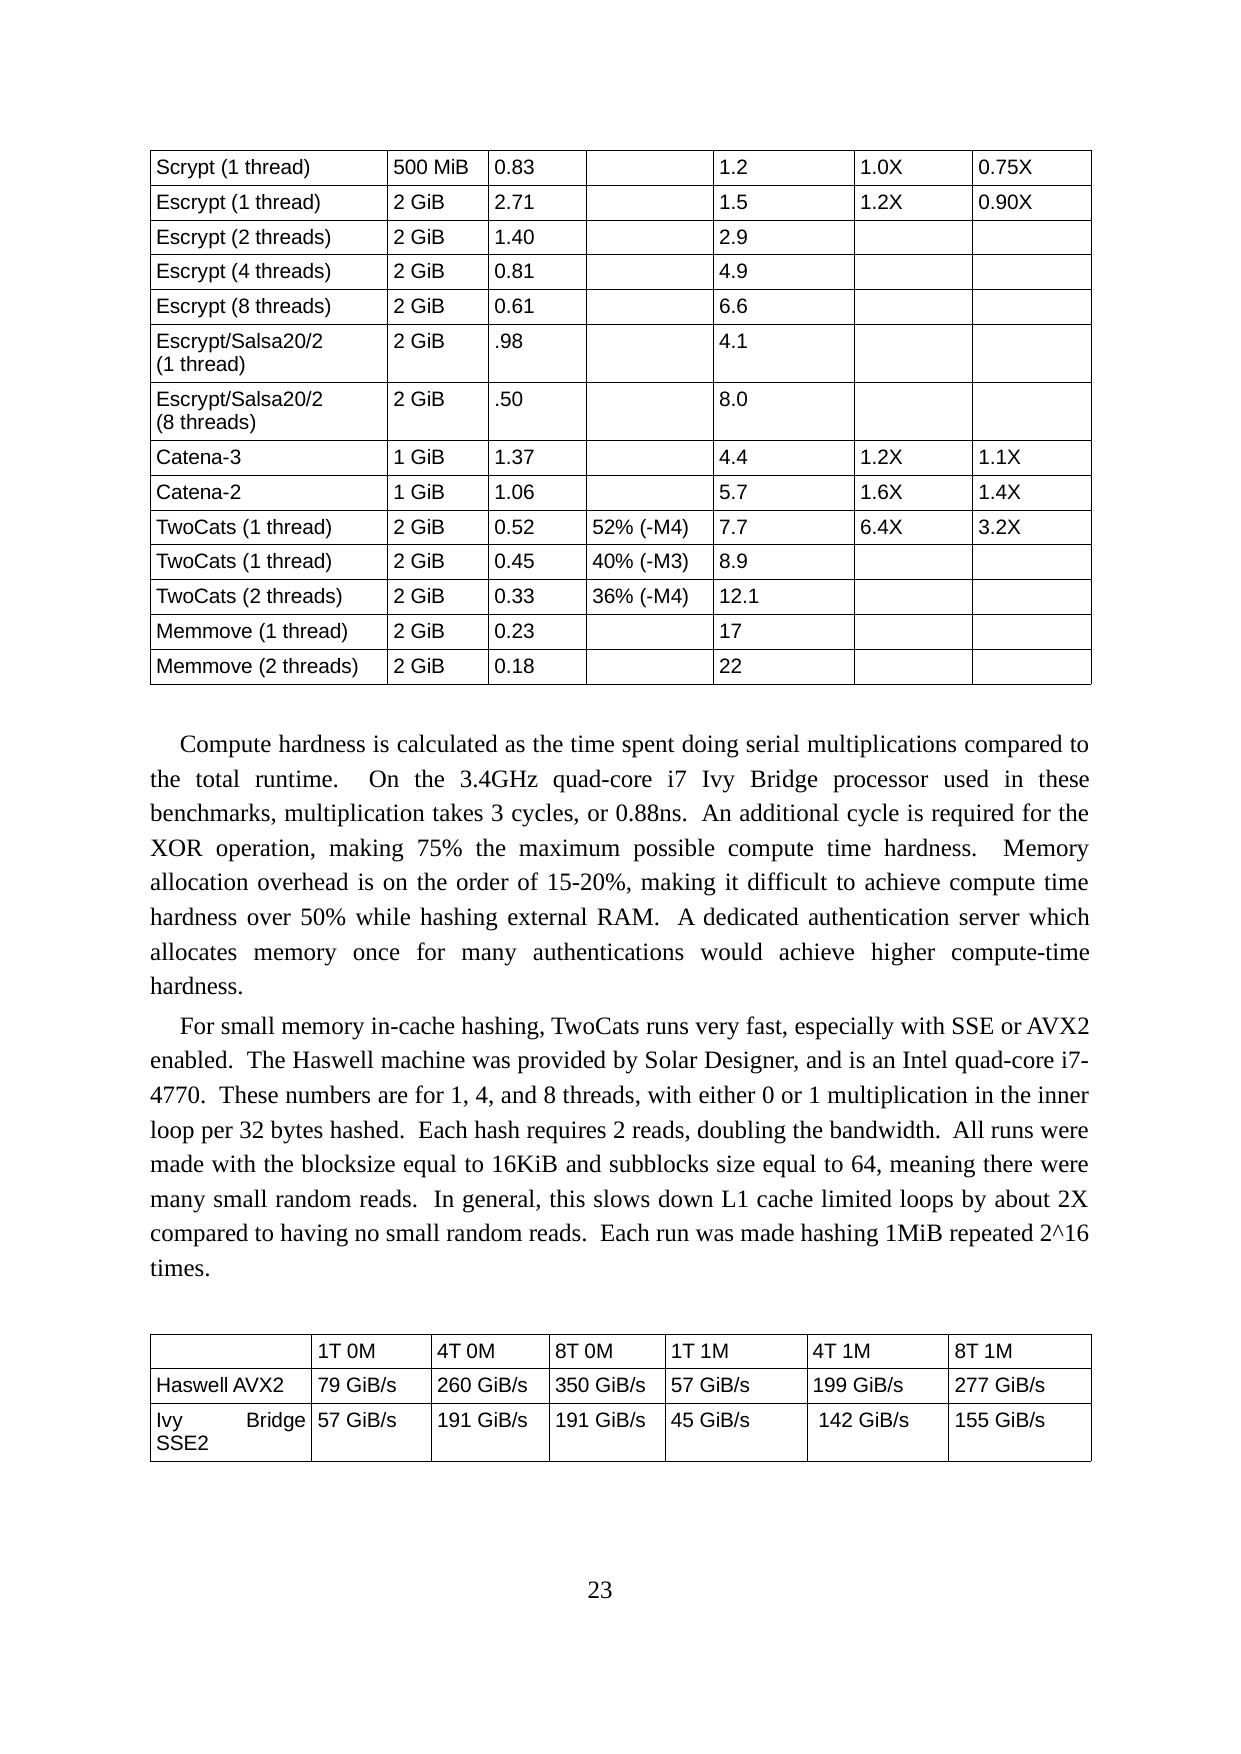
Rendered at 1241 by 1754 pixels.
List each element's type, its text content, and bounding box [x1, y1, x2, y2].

table_cell 1.2X [855, 441, 972, 475]
table_cell 2.9 [714, 221, 854, 254]
table_cell Escrypt (2 threads) [151, 221, 387, 254]
table_cell 1.0X [855, 151, 972, 185]
table_cell 1.5 [714, 186, 854, 219]
table_cell 0.23 [489, 615, 586, 649]
table_cell Scrypt (1 thread) [151, 151, 387, 185]
table_cell [973, 545, 1091, 579]
table_cell 36% (-M4) [587, 580, 713, 614]
table_cell [855, 383, 972, 440]
table_cell 2 GiB [388, 615, 488, 649]
text Compute hardness is calculated as the time spent doing serial multiplications compared to the total runtime. On the 3.4GHz quad-core i7 Ivy Bridge processor used in these benchmarks, multiplication takes 3 cycles, or 0.88ns. An additional cycle is required for the XOR operation, making 75% the maximum possible compute time hardness. Memory allocation overhead is on the order of 15-20%, making it difficult to achieve compute time hardness over 50% while hashing external RAM. A dedicated authentication server which allocates memory once for many authentications would achieve higher compute-time hardness. [150, 730, 1091, 1000]
table_cell 142 GiB/s [808, 1404, 948, 1461]
table_cell 2 GiB [388, 545, 488, 579]
table_cell [587, 151, 713, 185]
table_header 8T 0M [550, 1335, 665, 1368]
table_cell 1.1X [973, 441, 1091, 475]
table_cell 0.52 [489, 511, 586, 544]
table_cell Ivy Bridge SSE2 [151, 1404, 311, 1461]
table_cell [587, 383, 713, 440]
table_cell 1 GiB [388, 441, 488, 475]
table_cell [973, 255, 1091, 289]
table_cell TwoCats (1 thread) [151, 511, 387, 544]
table_cell 0.75X [973, 151, 1091, 185]
table_cell [587, 650, 713, 683]
table_cell TwoCats (2 threads) [151, 580, 387, 614]
table_cell 8.9 [714, 545, 854, 579]
table_cell 6.6 [714, 290, 854, 324]
table_cell 1 GiB [388, 476, 488, 509]
table_header 1T 0M [312, 1335, 431, 1368]
table_cell 2 GiB [388, 325, 488, 382]
table_cell 2 GiB [388, 255, 488, 289]
table_cell 2 GiB [388, 580, 488, 614]
table_header 8T 1M [949, 1335, 1091, 1368]
table_cell 4.9 [714, 255, 854, 289]
table_cell 2 GiB [388, 221, 488, 254]
table_cell Escrypt (1 thread) [151, 186, 387, 219]
table_cell 2 GiB [388, 650, 488, 683]
table_cell Escrypt (8 threads) [151, 290, 387, 324]
table_cell 1.4X [973, 476, 1091, 509]
table_cell 1.37 [489, 441, 586, 475]
table_header [151, 1335, 311, 1368]
table_cell 79 GiB/s [312, 1369, 431, 1403]
table_cell 350 GiB/s [550, 1369, 665, 1403]
table_cell 0.90X [973, 186, 1091, 219]
table_cell [973, 615, 1091, 649]
table_cell 2 GiB [388, 511, 488, 544]
table_cell 40% (-M3) [587, 545, 713, 579]
table_cell Catena-3 [151, 441, 387, 475]
table_cell [587, 290, 713, 324]
table_cell [855, 325, 972, 382]
table_cell 191 GiB/s [550, 1404, 665, 1461]
table_cell 52% (-M4) [587, 511, 713, 544]
table_cell 4.1 [714, 325, 854, 382]
table_cell [973, 325, 1091, 382]
table_cell [973, 650, 1091, 683]
table_cell 2 GiB [388, 186, 488, 219]
table_cell Haswell AVX2 [151, 1369, 311, 1403]
table_cell 500 MiB [388, 151, 488, 185]
table_cell 2 GiB [388, 383, 488, 440]
table_cell [855, 255, 972, 289]
table_cell [855, 650, 972, 683]
table_cell 1.2X [855, 186, 972, 219]
table_cell 45 GiB/s [666, 1404, 807, 1461]
table_cell 17 [714, 615, 854, 649]
table_cell 1.2 [714, 151, 854, 185]
table_cell [855, 221, 972, 254]
table_cell Catena-2 [151, 476, 387, 509]
table_cell 0.45 [489, 545, 586, 579]
table_cell 2 GiB [388, 290, 488, 324]
table_header 1T 1M [666, 1335, 807, 1368]
table_cell 5.7 [714, 476, 854, 509]
table_cell 1.40 [489, 221, 586, 254]
table_cell [587, 221, 713, 254]
table_cell .98 [489, 325, 586, 382]
table_header 4T 0M [432, 1335, 549, 1368]
table_cell [855, 545, 972, 579]
table_header 4T 1M [808, 1335, 948, 1368]
table_cell 1.6X [855, 476, 972, 509]
table_cell [973, 383, 1091, 440]
text For small memory in-cache hashing, TwoCats runs very fast, especially with SSE or AVX2 enabled. The Haswell machine was provided by Solar Designer, and is an Intel quad-core i7-4770. These numbers are for 1, 4, and 8 threads, with either 0 or 1 multiplication in the inner loop per 32 bytes hashed. Each hash requires 2 reads, doubling the bandwidth. All runs were made with the blocksize equal to 16KiB and subblocks size equal to 64, meaning there were many small random reads. In general, this slows down L1 cache limited loops by about 2X compared to having no small random reads. Each run was made hashing 1MiB repeated 2^16 times. [150, 1012, 1091, 1282]
table_cell [587, 441, 713, 475]
table_cell 7.7 [714, 511, 854, 544]
table_cell 0.81 [489, 255, 586, 289]
table_cell [855, 615, 972, 649]
table_cell 155 GiB/s [949, 1404, 1091, 1461]
table_cell 22 [714, 650, 854, 683]
table_cell 8.0 [714, 383, 854, 440]
table_cell .50 [489, 383, 586, 440]
table_cell [973, 290, 1091, 324]
table_cell 6.4X [855, 511, 972, 544]
table_cell 2.71 [489, 186, 586, 219]
table_cell TwoCats (1 thread) [151, 545, 387, 579]
table_cell [587, 255, 713, 289]
table_cell 3.2X [973, 511, 1091, 544]
table_cell 199 GiB/s [808, 1369, 948, 1403]
table_cell [973, 221, 1091, 254]
table_cell 4.4 [714, 441, 854, 475]
table_cell 0.18 [489, 650, 586, 683]
table_cell 260 GiB/s [432, 1369, 549, 1403]
table_cell 0.33 [489, 580, 586, 614]
table_cell [587, 615, 713, 649]
table_cell 57 GiB/s [312, 1404, 431, 1461]
table_cell [973, 580, 1091, 614]
table_cell 57 GiB/s [666, 1369, 807, 1403]
table_cell 277 GiB/s [949, 1369, 1091, 1403]
table_cell [587, 325, 713, 382]
table_cell Escrypt/Salsa20/2 (8 threads) [151, 383, 387, 440]
table_cell Escrypt (4 threads) [151, 255, 387, 289]
table_cell 1.06 [489, 476, 586, 509]
table_cell [855, 290, 972, 324]
table_cell 191 GiB/s [432, 1404, 549, 1461]
table_cell 0.83 [489, 151, 586, 185]
table_cell Memmove (1 thread) [151, 615, 387, 649]
table_cell [855, 580, 972, 614]
table_cell 0.61 [489, 290, 586, 324]
table_cell 12.1 [714, 580, 854, 614]
table_cell Escrypt/Salsa20/2 (1 thread) [151, 325, 387, 382]
table_cell [587, 476, 713, 509]
table_cell Memmove (2 threads) [151, 650, 387, 683]
table_cell [587, 186, 713, 219]
